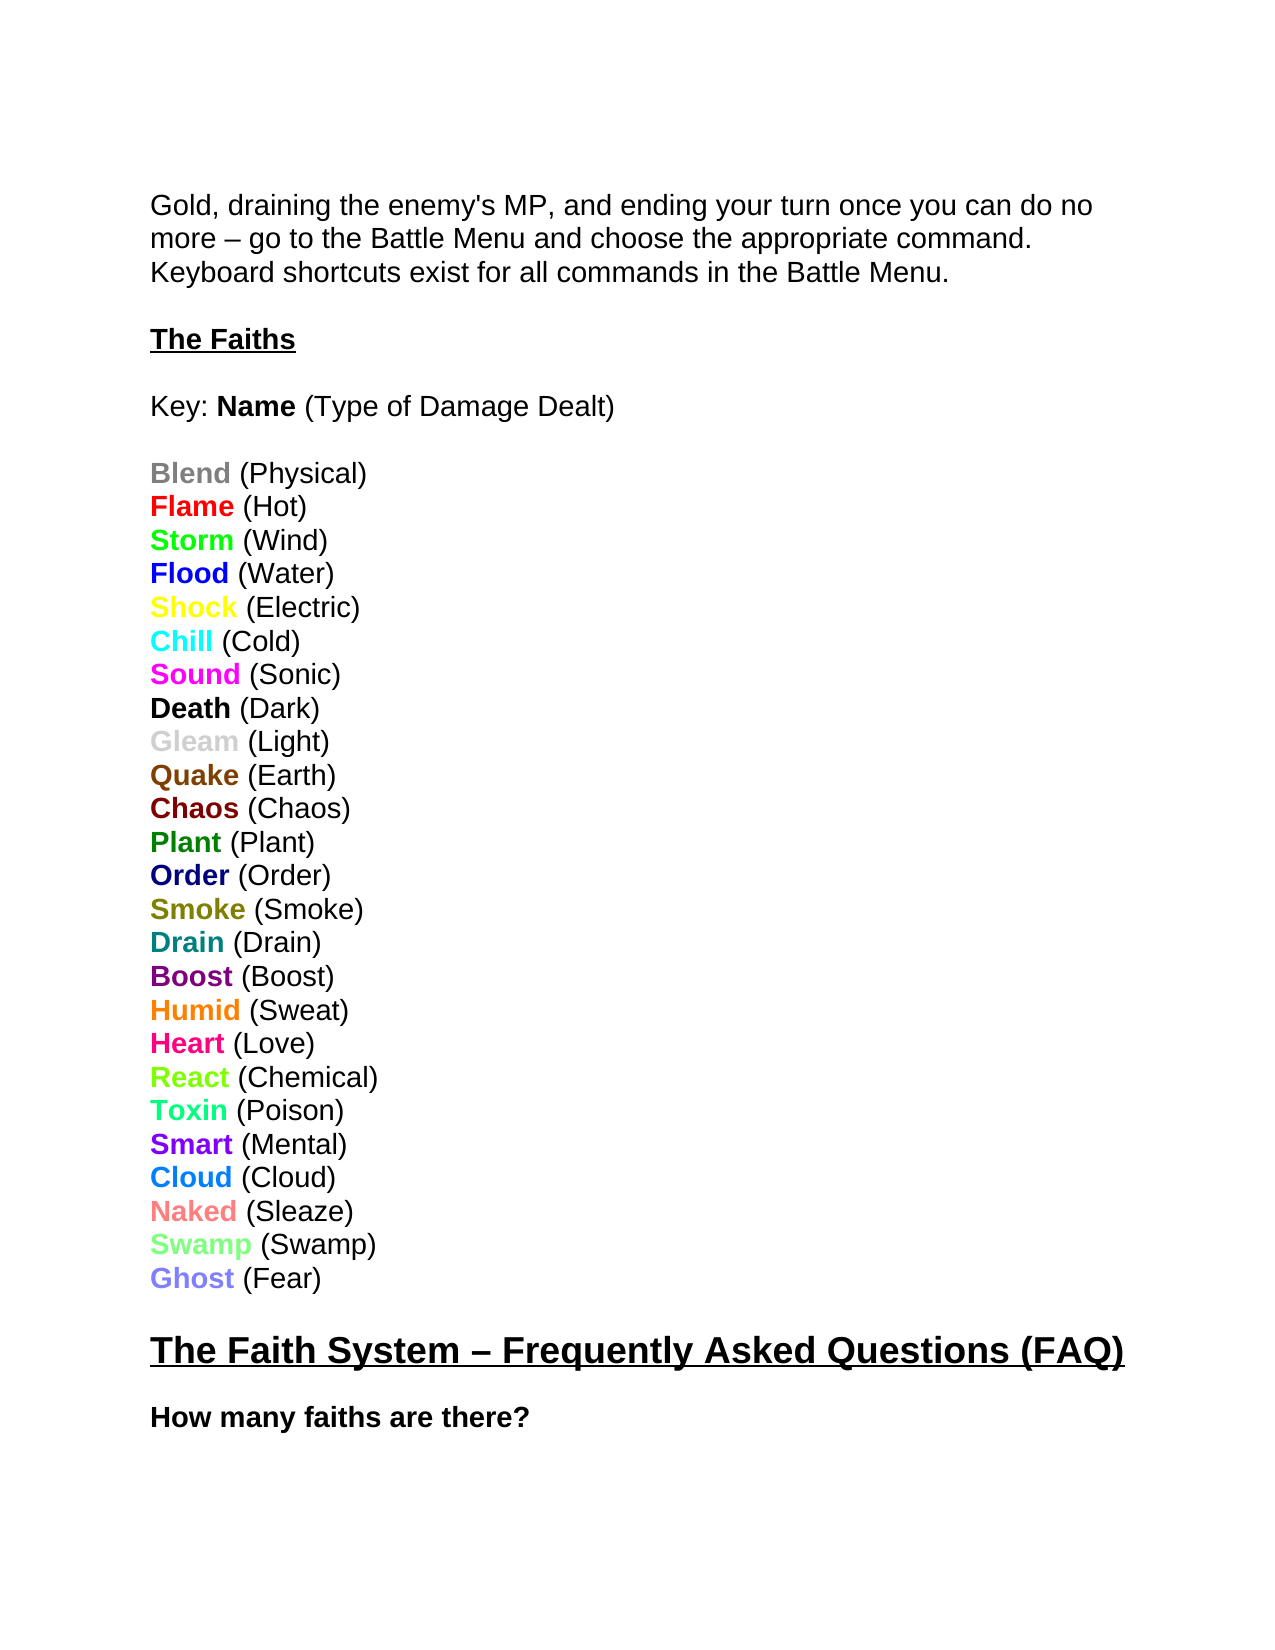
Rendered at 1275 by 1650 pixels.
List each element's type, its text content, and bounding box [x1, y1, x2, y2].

text Gold, draining the enemy's MP, and ending your turn once you can do no more – go to the Battle Menu and choose the appropriate command. Keyboard shortcuts exist for all commands in the Battle Menu. [150, 187, 1125, 288]
text Key: Name (Type of Damage Dealt) [150, 389, 1125, 422]
text Smart (Mental) [150, 1127, 1125, 1160]
text Humid (Sweat) [150, 992, 1125, 1026]
text Blend (Physical) [150, 456, 1125, 489]
text Gleam (Light) [150, 724, 1125, 758]
text Smoke (Smoke) [150, 892, 1125, 925]
text React (Chemical) [150, 1059, 1125, 1093]
text Swamp (Swamp) [150, 1227, 1125, 1261]
text How many faiths are there? [150, 1400, 1125, 1433]
text Sound (Sonic) [150, 657, 1125, 691]
text The Faith System – Frequently Asked Questions (FAQ) [150, 1328, 1125, 1365]
text Cloud (Cloud) [150, 1160, 1125, 1194]
text Storm (Wind) [150, 523, 1125, 556]
text [679, 1367, 1027, 1371]
text Shock (Electric) [150, 590, 1125, 623]
text Drain (Drain) [150, 925, 1125, 959]
text Ghost (Fear) [150, 1261, 1125, 1294]
text The Faiths [150, 322, 1125, 355]
text Heart (Love) [150, 1026, 1125, 1059]
text Flame (Hot) [150, 489, 1125, 523]
text Chaos (Chaos) [150, 791, 1125, 825]
text Naked (Sleaze) [150, 1194, 1125, 1227]
text Plant (Plant) [150, 825, 1125, 858]
text Toxin (Poison) [150, 1093, 1125, 1127]
text Death (Dark) [150, 691, 1125, 724]
text Chill (Cold) [150, 623, 1125, 657]
text Flood (Water) [150, 556, 1125, 590]
text Boost (Boost) [150, 959, 1125, 992]
text Order (Order) [150, 858, 1125, 892]
text Quake (Earth) [150, 758, 1125, 791]
